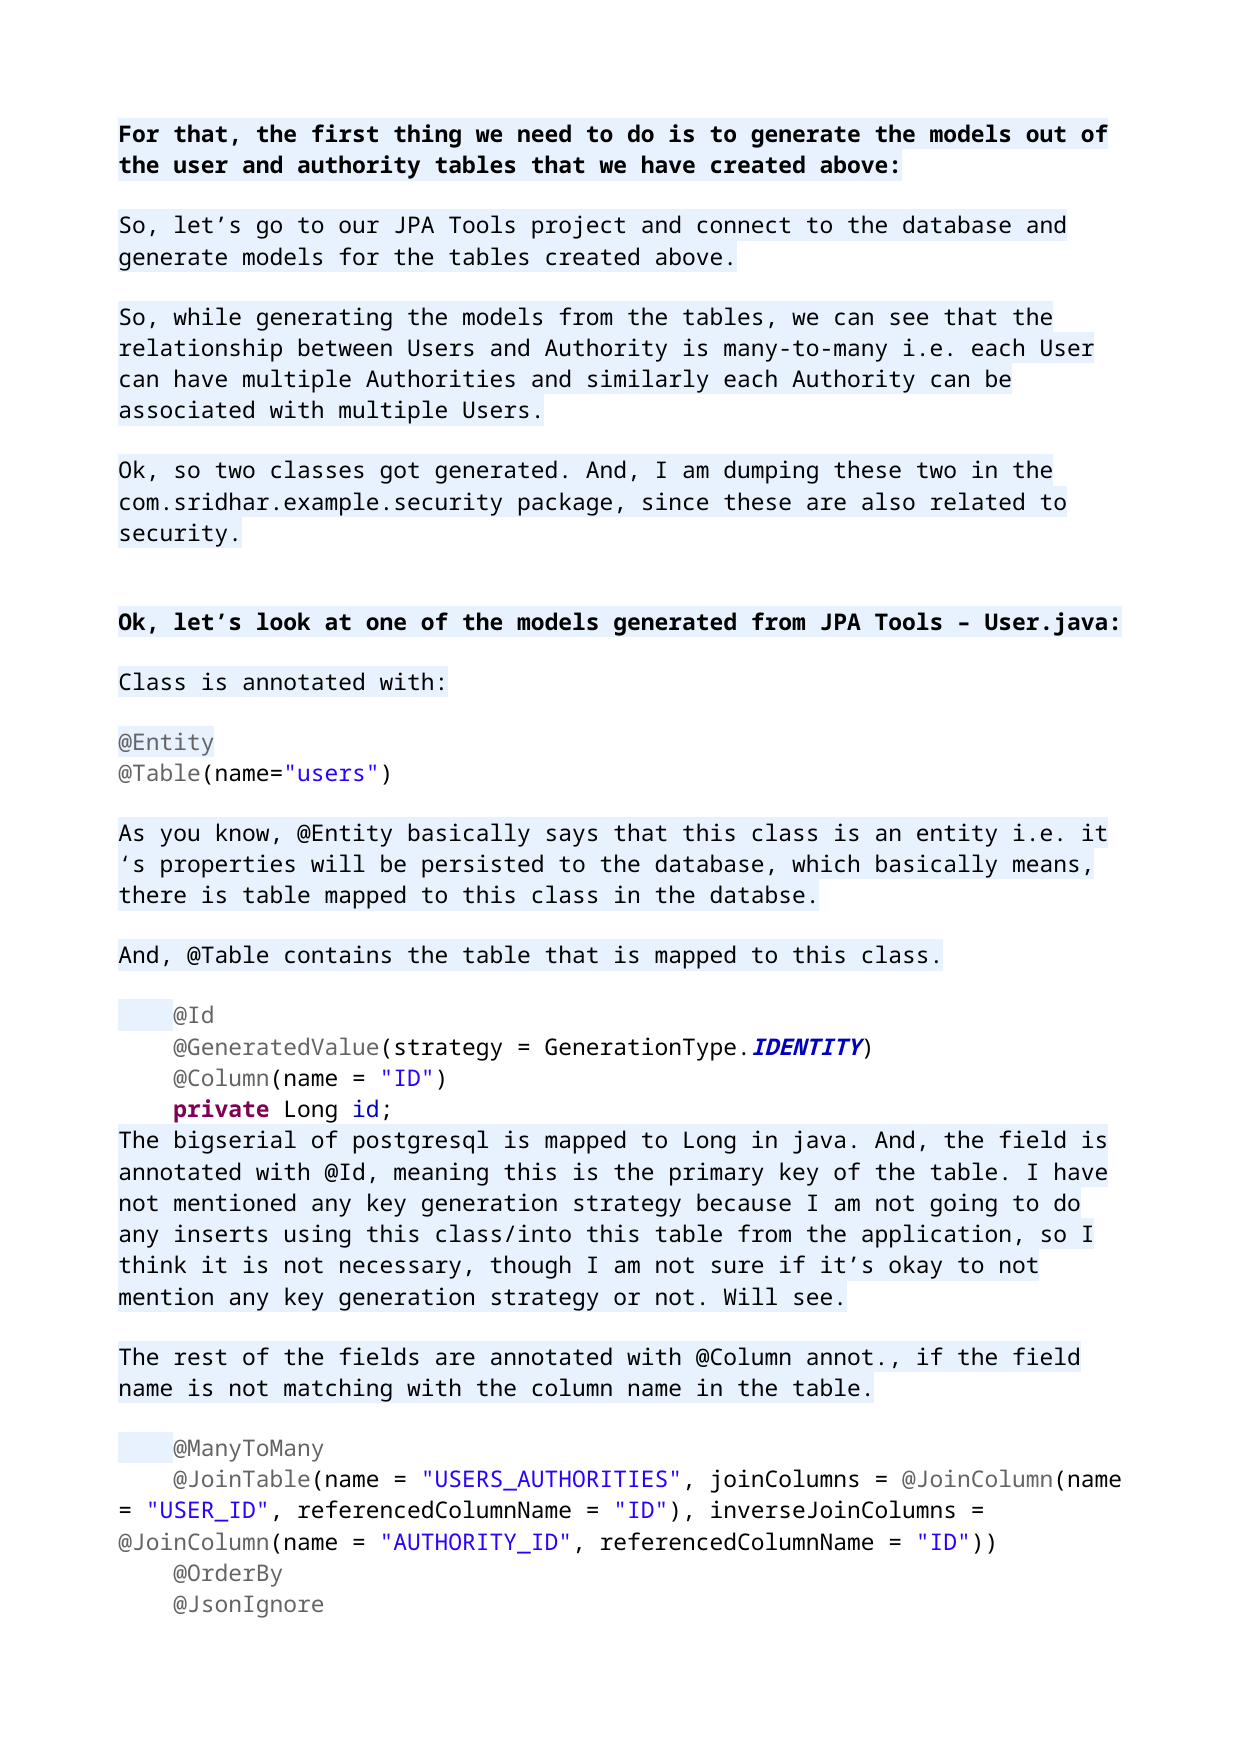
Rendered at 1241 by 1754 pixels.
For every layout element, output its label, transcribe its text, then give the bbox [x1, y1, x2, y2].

text @ManyToMany [118, 1432, 1122, 1463]
text @Table(name="users") [118, 757, 1122, 788]
text Ok, so two classes got generated. And, I am dumping these two in the com.sridhar.example.security package, since these are also related to security. [118, 454, 1122, 548]
text private Long id; [118, 1093, 1122, 1124]
text So, while generating the models from the tables, we can see that the relationship between Users and Authority is many-to-many i.e. each User can have multiple Authorities and similarly each Authority can be associated with multiple Users. [118, 301, 1122, 426]
text Ok, let’s look at one of the models generated from JPA Tools – User.java: [118, 606, 1122, 637]
text As you know, @Entity basically says that this class is an entity i.e. it ‘s properties will be persisted to the database, which basically means, there is table mapped to this class in the databse. [118, 817, 1122, 911]
text @Entity [118, 726, 1122, 757]
text And, @Table contains the table that is mapped to this class. [118, 939, 1122, 971]
text The bigserial of postgresql is mapped to Long in java. And, the field is annotated with @Id, meaning this is the primary key of the table. I have not mentioned any key generation strategy because I am not going to do any inserts using this class/into this table from the application, so I think it is not necessary, though I am not sure if it’s okay to not mention any key generation strategy or not. Will see. [118, 1124, 1122, 1312]
text @Id [118, 999, 1122, 1031]
text Class is annotated with: [118, 666, 1122, 697]
text So, let’s go to our JPA Tools project and connect to the database and generate models for the tables created above. [118, 209, 1122, 272]
text @JsonIgnore [118, 1588, 1122, 1619]
text For that, the first thing we need to do is to generate the models out of the user and authority tables that we have created above: [118, 118, 1122, 181]
text @JoinTable(name = "USERS_AUTHORITIES", joinColumns = @JoinColumn(name = "USER_ID", referencedColumnName = "ID"), inverseJoinColumns = @JoinColumn(name = "AUTHORITY_ID", referencedColumnName = "ID")) [118, 1463, 1122, 1557]
text @OrderBy [118, 1557, 1122, 1588]
text The rest of the fields are annotated with @Column annot., if the field name is not matching with the column name in the table. [118, 1341, 1122, 1403]
text @Column(name = "ID") [118, 1062, 1122, 1093]
text @GeneratedValue(strategy = GenerationType.IDENTITY) [118, 1031, 1122, 1062]
